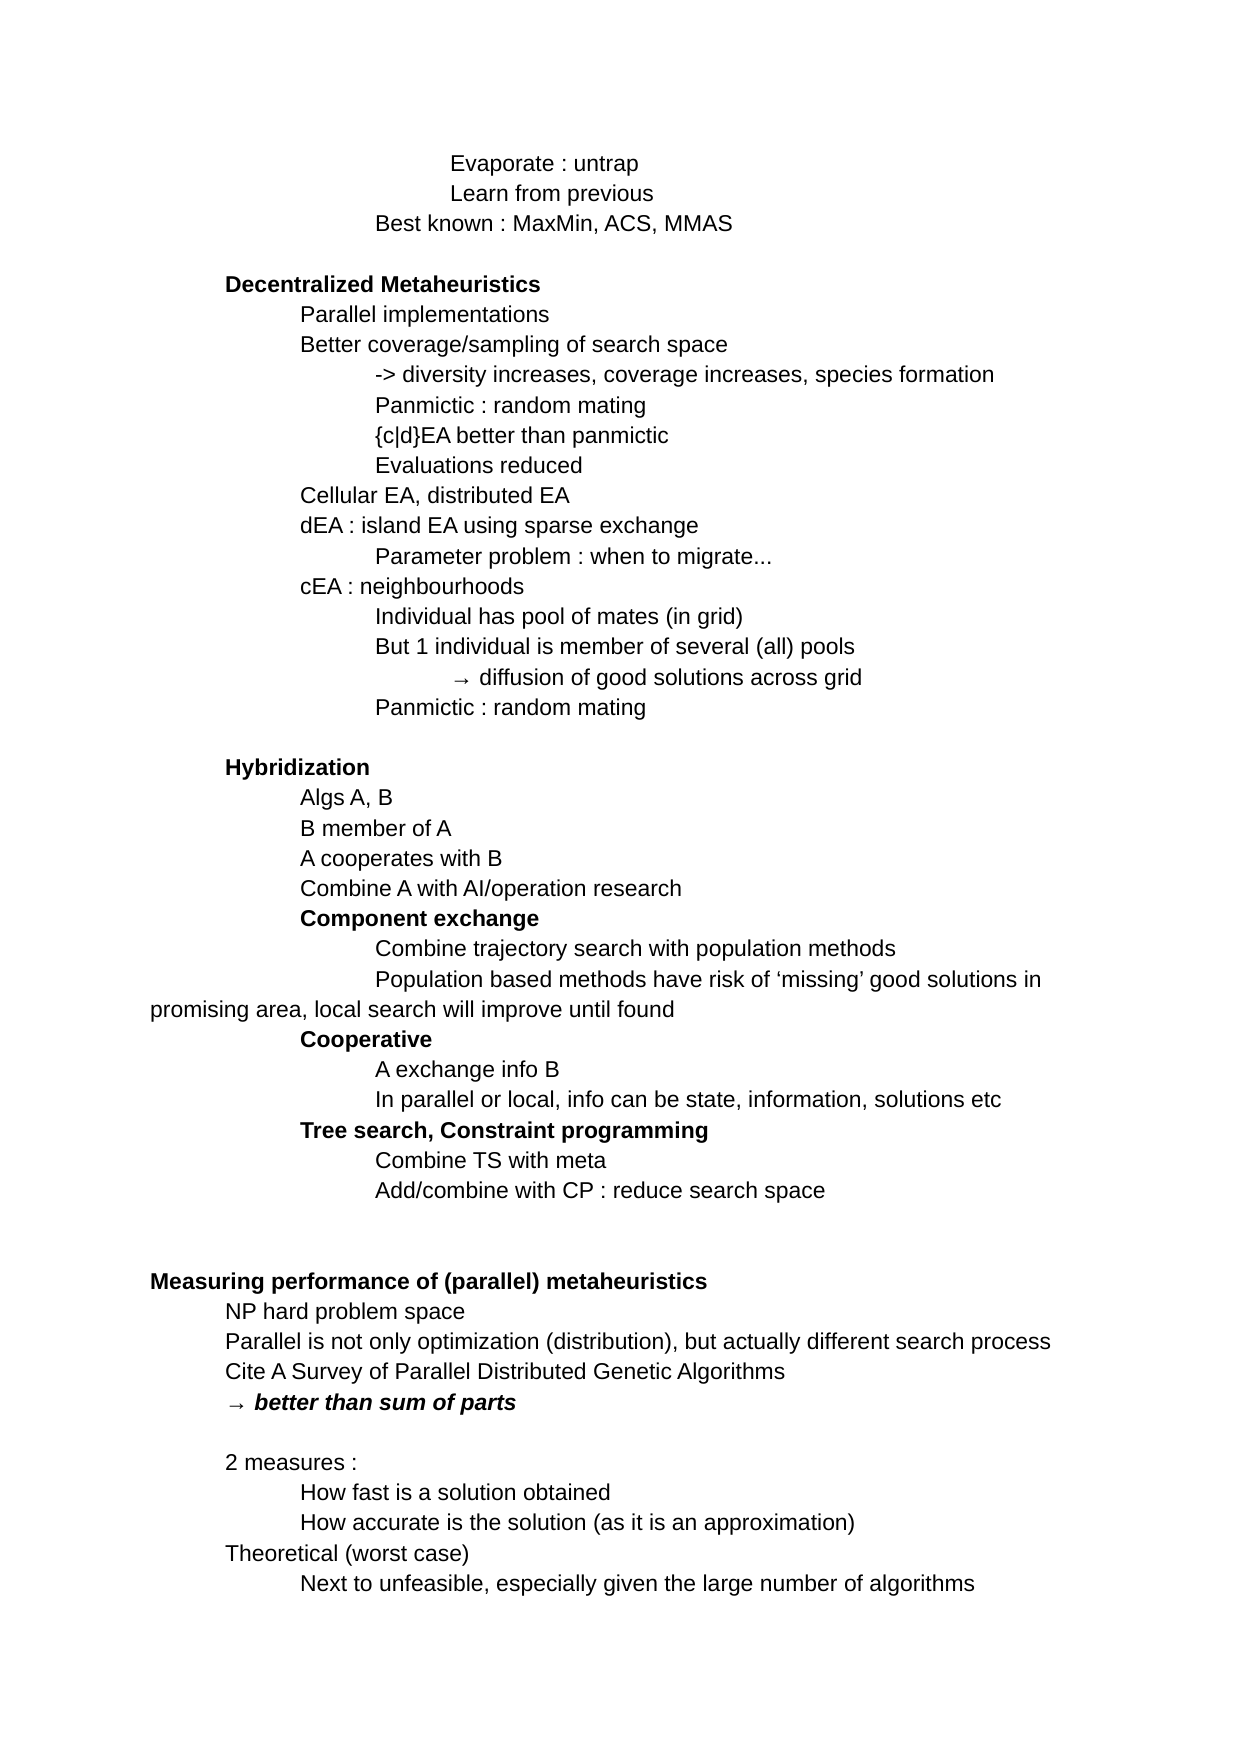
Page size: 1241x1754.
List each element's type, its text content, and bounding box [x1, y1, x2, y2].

text Better coverage/sampling of search space [150, 331, 1090, 358]
text But 1 individual is member of several (all) pools [150, 633, 1090, 660]
text Measuring performance of (parallel) metaheuristics [150, 1268, 1090, 1294]
text Cooperative [150, 1026, 1090, 1052]
text Learn from previous [150, 180, 1090, 207]
text Add/combine with CP : reduce search space [150, 1177, 1090, 1203]
text Individual has pool of mates (in grid) [150, 603, 1090, 629]
text How accurate is the solution (as it is an approximation) [150, 1509, 1090, 1536]
text 2 measures : [150, 1449, 1090, 1475]
text Combine trajectory search with population methods [150, 935, 1090, 962]
text Cite A Survey of Parallel Distributed Genetic Algorithms [150, 1358, 1090, 1385]
text Panmictic : random mating [150, 392, 1090, 418]
text Hybridization [150, 754, 1090, 781]
text Component exchange [150, 905, 1090, 932]
text B member of A [150, 814, 1090, 841]
text Evaluations reduced [150, 452, 1090, 478]
text → better than sum of parts [150, 1388, 1090, 1415]
text Parallel implementations [150, 301, 1090, 327]
text A cooperates with B [150, 845, 1090, 871]
text {c|d}EA better than panmictic [150, 422, 1090, 448]
text Parallel is not only optimization (distribution), but actually different search process [150, 1328, 1090, 1354]
text Population based methods have risk of ‘missing’ good solutions in promising area, local search will improve until found [150, 966, 1090, 1022]
text Parameter problem : when to migrate... [150, 543, 1090, 569]
text Combine A with AI/operation research [150, 875, 1090, 901]
text Combine TS with meta [150, 1147, 1090, 1173]
text Cellular EA, distributed EA [150, 482, 1090, 509]
text A exchange info B [150, 1056, 1090, 1083]
text Panmictic : random mating [150, 694, 1090, 720]
text NP hard problem space [150, 1298, 1090, 1324]
text cEA : neighbourhoods [150, 573, 1090, 599]
text How fast is a solution obtained [150, 1479, 1090, 1506]
text -> diversity increases, coverage increases, species formation [150, 361, 1090, 388]
text Theoretical (worst case) [150, 1539, 1090, 1566]
text Evaporate : untrap [150, 150, 1090, 176]
text Best known : MaxMin, ACS, MMAS [150, 210, 1090, 237]
text Next to unfeasible, especially given the large number of algorithms [150, 1570, 1090, 1596]
text dEA : island EA using sparse exchange [150, 512, 1090, 539]
text → diffusion of good solutions across grid [150, 663, 1090, 690]
text Algs A, B [150, 784, 1090, 811]
text Decentralized Metaheuristics [150, 271, 1090, 297]
text Tree search, Constraint programming [150, 1117, 1090, 1143]
text In parallel or local, info can be state, information, solutions etc [150, 1086, 1090, 1113]
